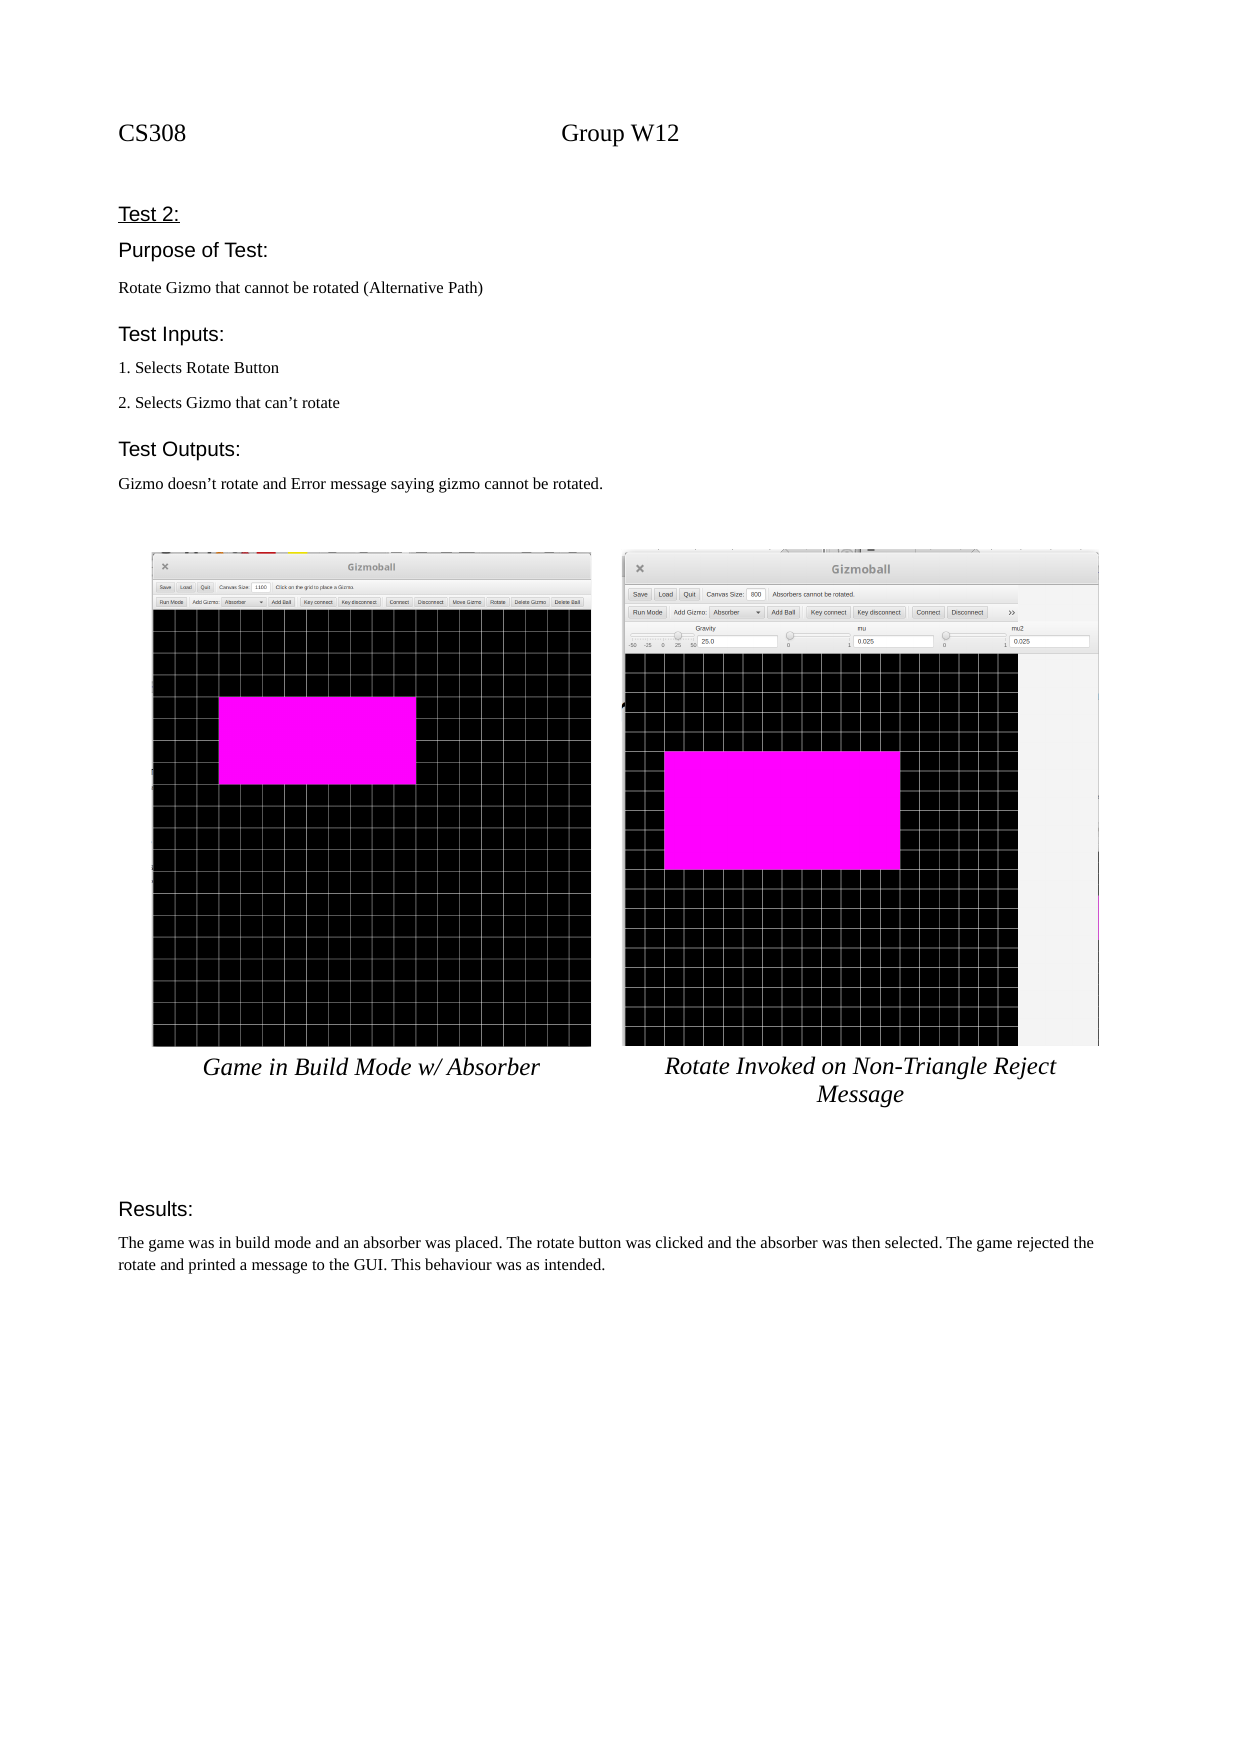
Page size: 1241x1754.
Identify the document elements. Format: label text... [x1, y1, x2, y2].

picture [621, 549, 1099, 1046]
text Test 2: [118, 201, 1122, 225]
text Results: [118, 1196, 1122, 1220]
text Test Inputs: [118, 322, 1122, 346]
text Rotate Invoked on Non-Triangle Reject Message [622, 1046, 1099, 1108]
text Test Outputs: [118, 437, 1122, 461]
text Purpose of Test: [118, 238, 1122, 262]
text 1. Selects Rotate Button [118, 358, 1122, 377]
text 2. Selects Gizmo that can’t rotate [118, 393, 1122, 412]
text Gizmo doesn’t rotate and Error message saying gizmo cannot be rotated. [118, 473, 1122, 493]
text Game in Build Mode w/ Absorber [152, 1047, 591, 1081]
picture [151, 552, 592, 1047]
text The game was in build mode and an absorber was placed. The rotate button was clicked and the absorber was then selected. The game rejected the rotate and printed a message to the GUI. This behaviour was as intended. [118, 1233, 1122, 1274]
text Rotate Gizmo that cannot be rotated (Alternative Path) [118, 277, 1122, 297]
